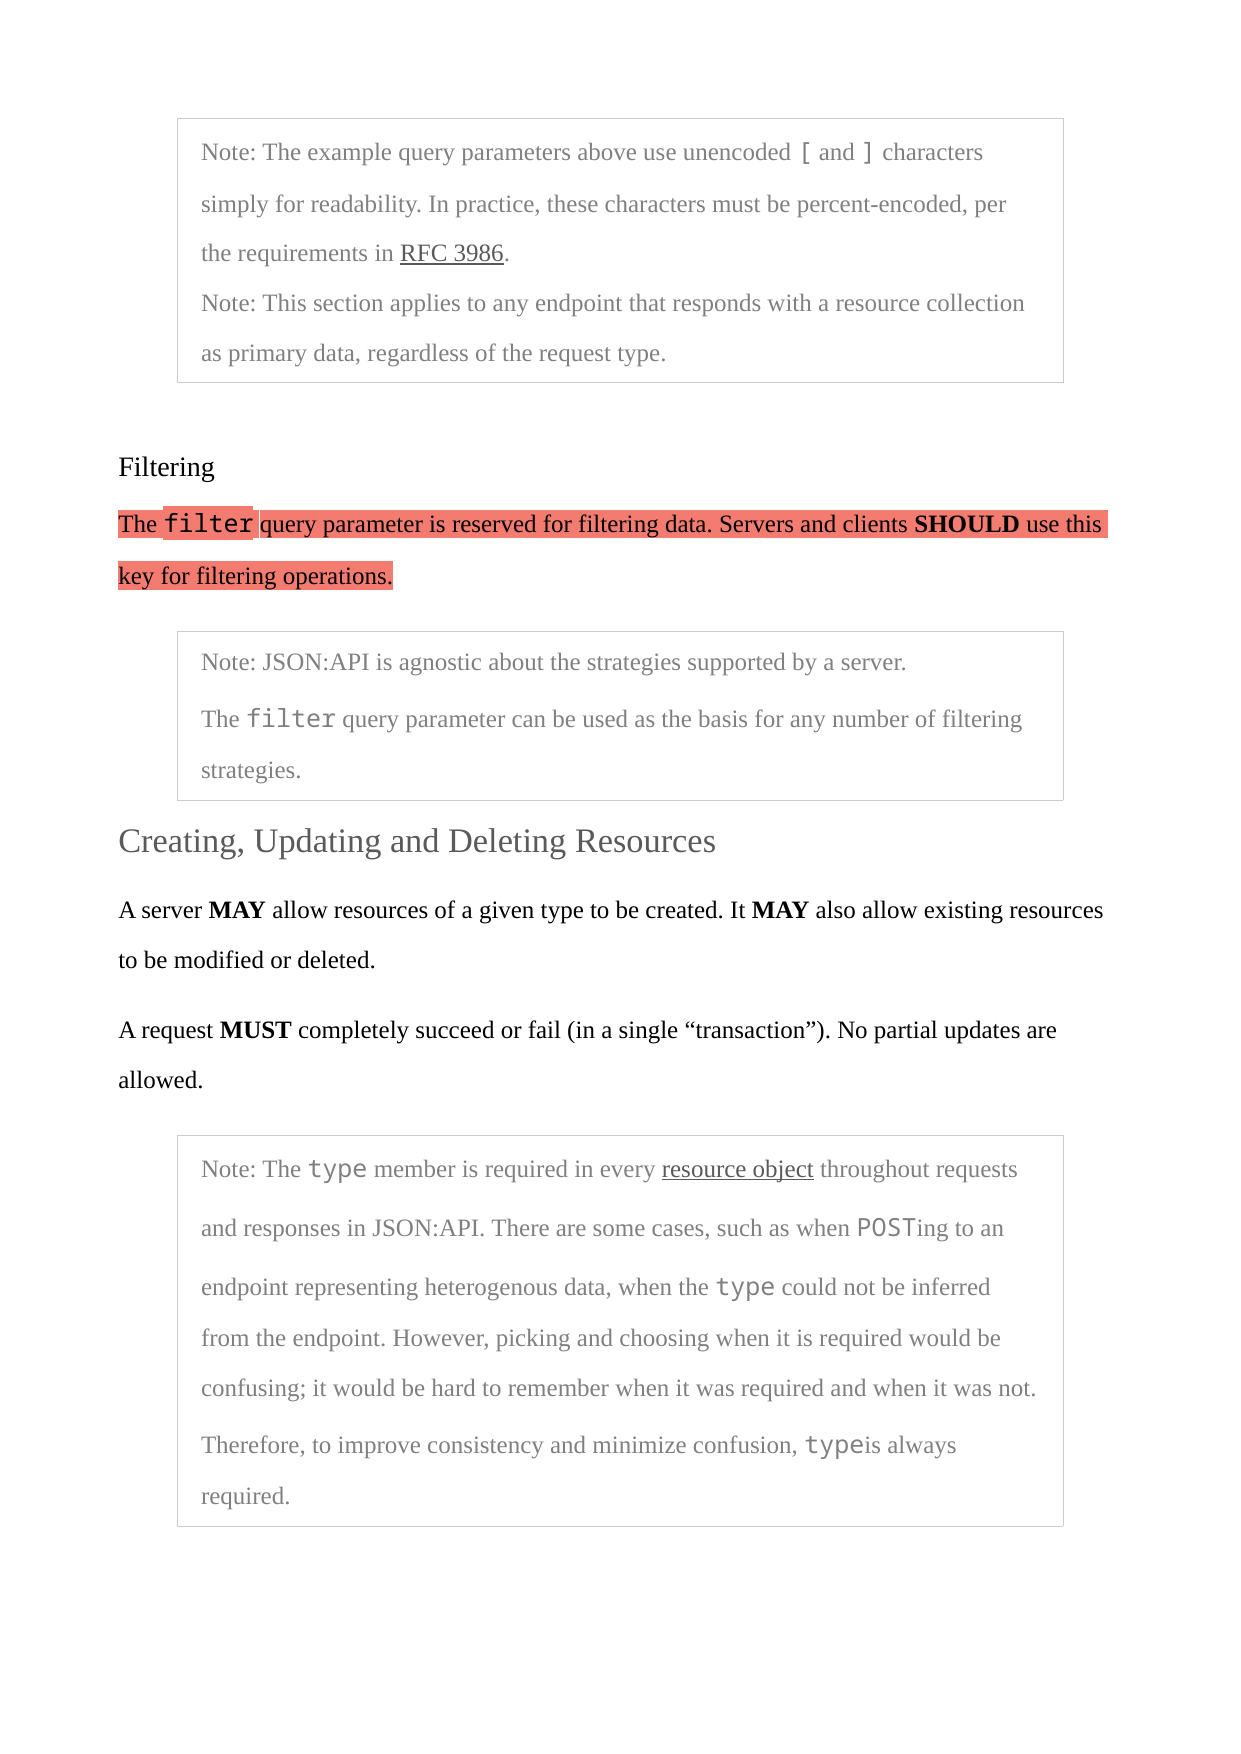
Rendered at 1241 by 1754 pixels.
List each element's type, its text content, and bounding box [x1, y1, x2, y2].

text Note: This section applies to any endpoint that responds with a resource collection as primary data, regardless of the request type. [178, 272, 1063, 382]
subtitle Filtering [118, 450, 1122, 483]
text Note: JSON:API is agnostic about the strategies supported by a server. The filter query parameter can be used as the basis for any number of filtering strategies. [178, 632, 1063, 800]
text Note: The type member is required in every resource object throughout requests and responses in JSON:API. There are some cases, such as when POSTing to an endpoint representing heterogenous data, when the type could not be inferred from the endpoint. However, picking and choosing when it is required would be confusing; it would be hard to remember when it was required and when it was not. Therefore, to improve consistency and minimize confusion, typeis always required. [178, 1136, 1063, 1526]
text Note: The example query parameters above use unencoded [ and ] characters simply for readability. In practice, these characters must be percent-encoded, per the requirements in RFC 3986. [178, 119, 1063, 267]
text The filter query parameter is reserved for filtering data. Servers and clients SHOULD use this key for filtering operations. [118, 506, 1122, 590]
subtitle Creating, Updating and Deleting Resources [118, 821, 1122, 860]
text A server MAY allow resources of a given type to be created. It MAY also allow existing resources to be modified or deleted. [118, 895, 1122, 974]
text A request MUST completely succeed or fail (in a single “transaction”). No partial updates are allowed. [118, 1015, 1122, 1093]
